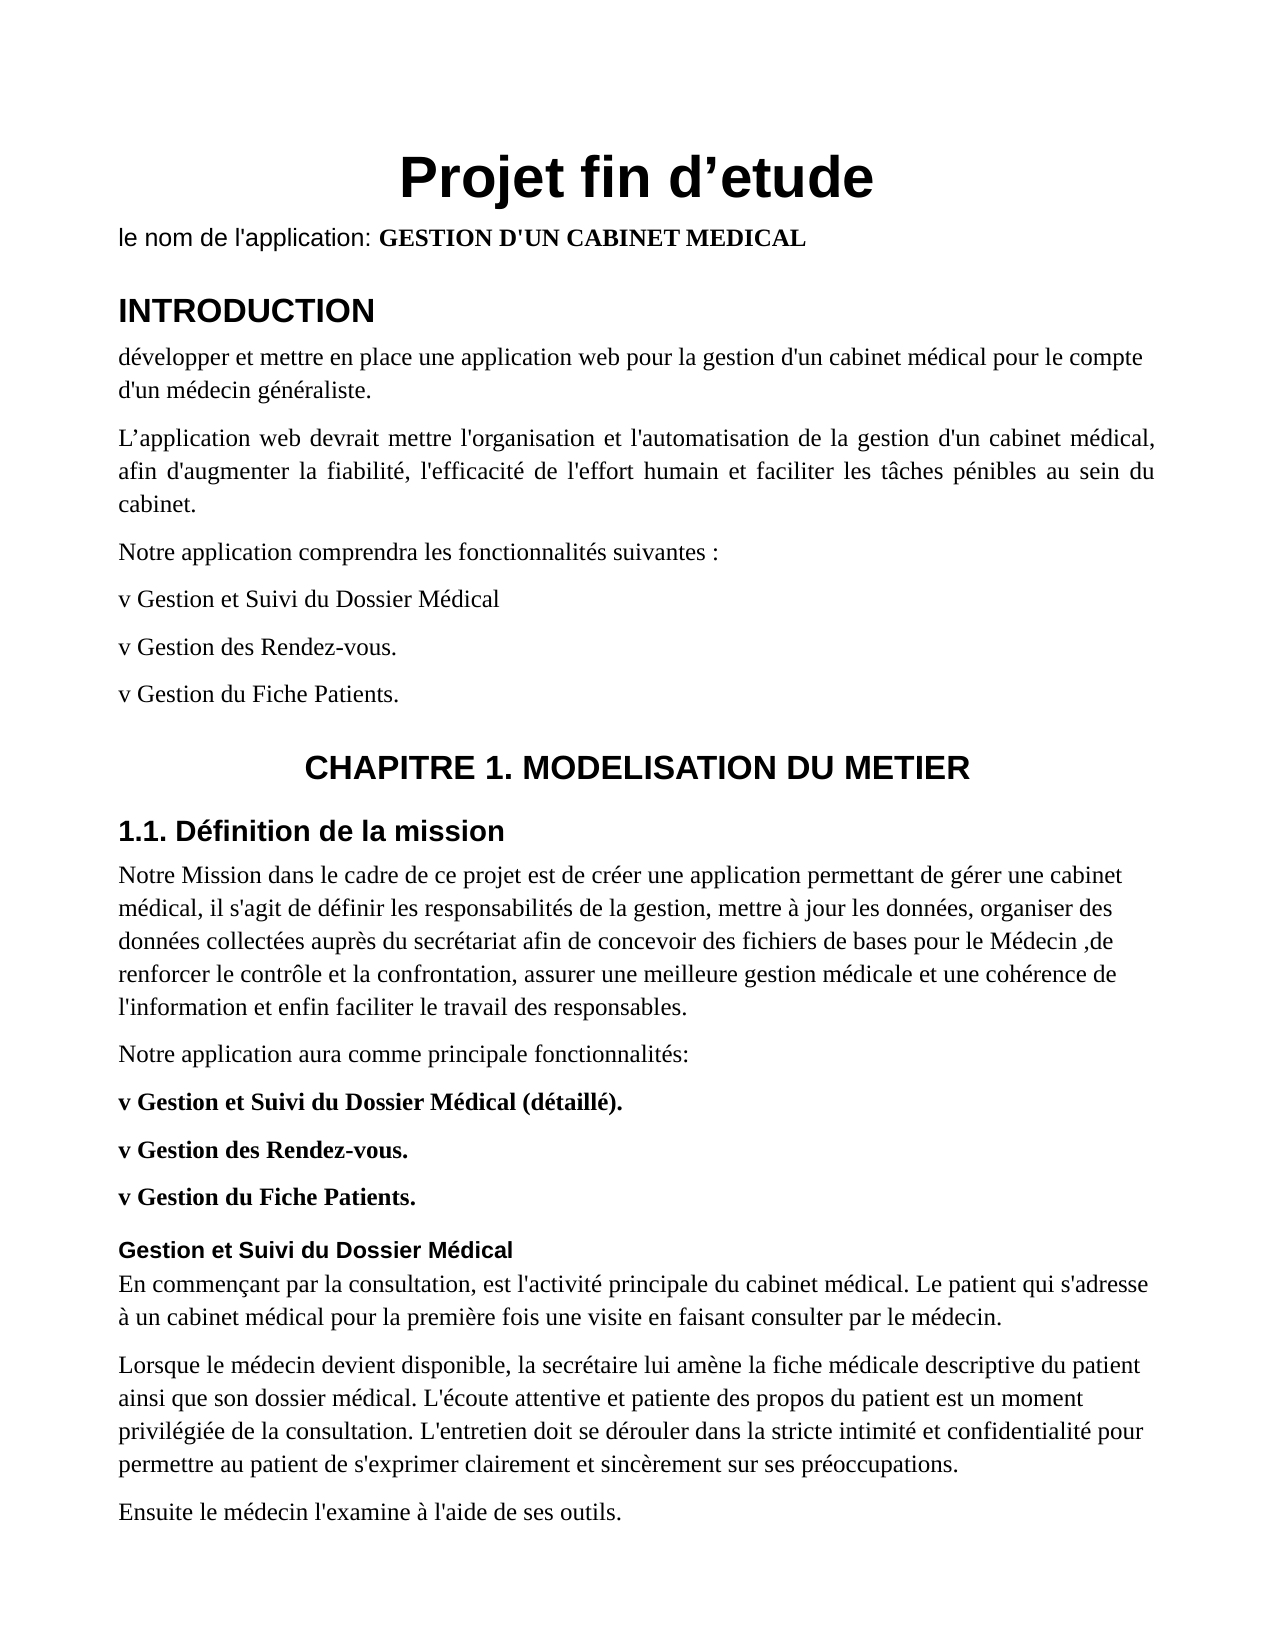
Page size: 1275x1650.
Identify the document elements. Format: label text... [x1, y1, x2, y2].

text v Gestion des Rendez-vous. [118, 632, 1157, 661]
subtitle 1.1. Définition de la mission [118, 814, 1157, 847]
title Projet fin d’etude [118, 143, 1157, 210]
text v Gestion et Suivi du Dossier Médical [118, 584, 1157, 613]
text v Gestion et Suivi du Dossier Médical (détaillé). [118, 1087, 1157, 1116]
text Ensuite le médecin l'examine à l'aide de ses outils. [118, 1497, 1157, 1525]
subtitle Gestion et Suivi du Dossier Médical [118, 1236, 1157, 1263]
text le nom de l'application: GESTION D'UN CABINET MEDICAL [118, 223, 1157, 252]
subtitle CHAPITRE 1. MODELISATION DU METIER [118, 748, 1157, 787]
text Lorsque le médecin devient disponible, la secrétaire lui amène la fiche médicale descriptive du patient ainsi que son dossier médical. L'écoute attentive et patiente des propos du patient est un moment privilégiée de la consultation. L'entretien doit se dérouler dans la stricte intimité et confidentialité pour permettre au patient de s'exprimer clairement et sincèrement sur ses préoccupations. [118, 1350, 1157, 1478]
text En commençant par la consultation, est l'activité principale du cabinet médical. Le patient qui s'adresse à un cabinet médical pour la première fois une visite en faisant consulter par le médecin. [118, 1269, 1157, 1331]
text Notre application aura comme principale fonctionnalités: [118, 1039, 1157, 1068]
text développer et mettre en place une application web pour la gestion d'un cabinet médical pour le compte d'un médecin généraliste. [118, 342, 1157, 404]
text Notre application comprendra les fonctionnalités suivantes : [118, 537, 1157, 565]
text L’application web devrait mettre l'organisation et l'automatisation de la gestion d'un cabinet médical, afin d'augmenter la fiabilité, l'efficacité de l'effort humain et faciliter les tâches pénibles au sein du cabinet. [118, 423, 1157, 518]
text v Gestion du Fiche Patients. [118, 1182, 1157, 1211]
text Notre Mission dans le cadre de ce projet est de créer une application permettant de gérer une cabinet médical, il s'agit de définir les responsabilités de la gestion, mettre à jour les données, organiser des données collectées auprès du secrétariat afin de concevoir des fichiers de bases pour le Médecin ,de renforcer le contrôle et la confrontation, assurer une meilleure gestion médicale et une cohérence de l'information et enfin faciliter le travail des responsables. [118, 860, 1157, 1021]
subtitle INTRODUCTION [118, 291, 1157, 330]
text v Gestion des Rendez-vous. [118, 1135, 1157, 1163]
text v Gestion du Fiche Patients. [118, 679, 1157, 708]
